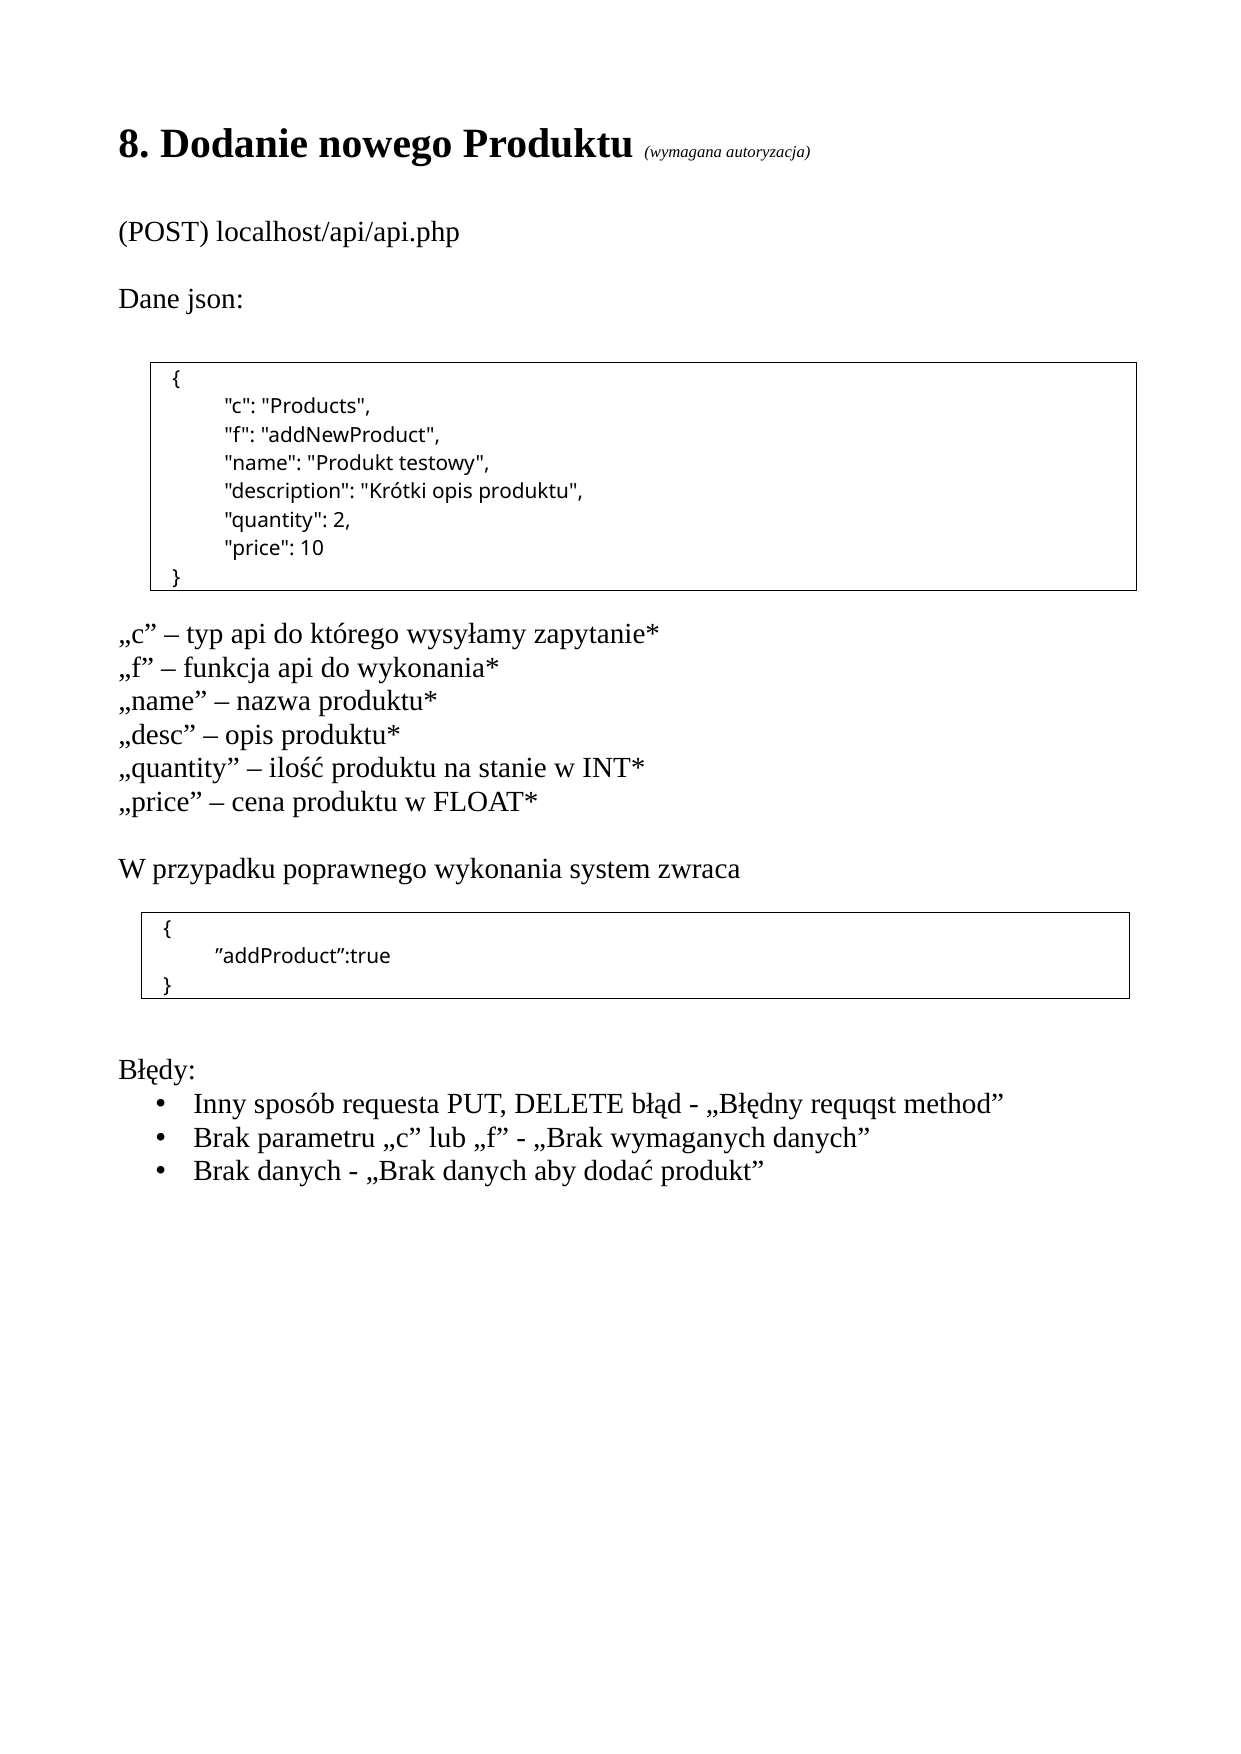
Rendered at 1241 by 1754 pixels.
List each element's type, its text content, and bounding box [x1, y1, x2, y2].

text „quantity” – ilość produktu na stanie w INT* [118, 751, 1122, 784]
text Dane json: [118, 281, 1122, 314]
text „desc” – opis produktu* [118, 717, 1122, 751]
text „name” – nazwa produktu* [118, 683, 1122, 717]
list Brak parametru „c” lub „f” - „Brak wymaganych danych” [156, 1120, 1122, 1153]
list Inny sposób requesta PUT, DELETE błąd - „Błędny requqst method” [156, 1086, 1122, 1120]
text „f” – funkcja api do wykonania* [118, 650, 1122, 683]
text 8. Dodanie nowego Produktu (wymagana autoryzacja) [118, 118, 1122, 166]
list Brak danych - „Brak danych aby dodać produkt” [156, 1153, 1122, 1187]
text (POST) localhost/api/api.php [118, 214, 1122, 247]
text „c” – typ api do którego wysyłamy zapytanie* [118, 616, 1122, 650]
text „price” – cena produktu w FLOAT* [118, 784, 1122, 818]
text W przypadku poprawnego wykonania system zwraca [118, 851, 1122, 885]
text Błędy: [118, 1052, 1122, 1086]
